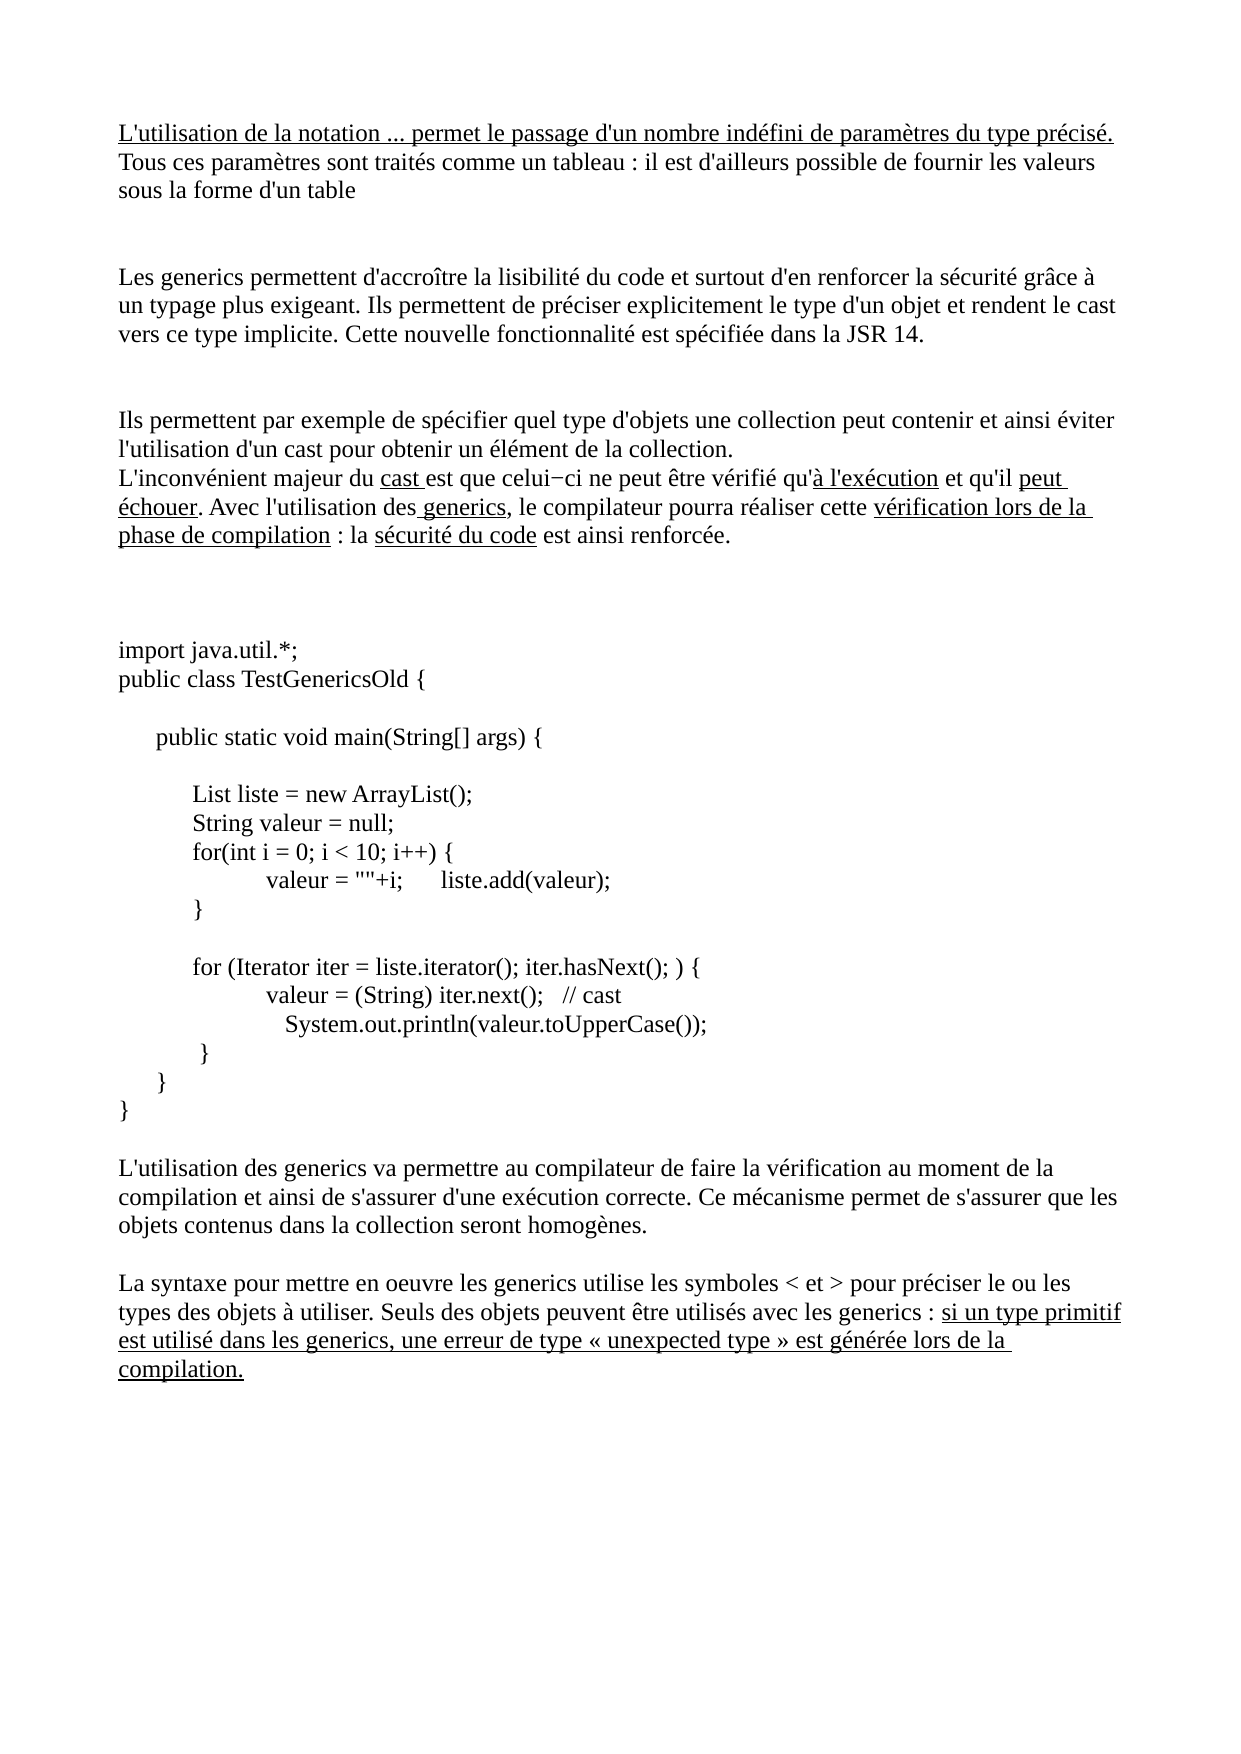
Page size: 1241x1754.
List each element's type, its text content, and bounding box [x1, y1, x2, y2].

text String valeur = null; [118, 808, 1122, 837]
text } [118, 1067, 1122, 1096]
text L'inconvénient majeur du cast est que celui−ci ne peut être vérifié qu'à l'exécution et qu'il peut échouer. Avec l'utilisation des generics, le compilateur pourra réaliser cette vérification lors de la phase de compilation : la sécurité du code est ainsi renforcée. [118, 463, 1122, 549]
text valeur = (String) iter.next(); // cast [118, 981, 1122, 1009]
text } [118, 1096, 1122, 1124]
text } [118, 1038, 1122, 1067]
text L'utilisation des generics va permettre au compilateur de faire la vérification au moment de la compilation et ainsi de s'assurer d'une exécution correcte. Ce mécanisme permet de s'assurer que les objets contenus dans la collection seront homogènes. [118, 1153, 1122, 1239]
text valeur = ""+i; liste.add(valeur); [118, 866, 1122, 894]
text } [118, 894, 1122, 923]
text public class TestGenericsOld { [118, 664, 1122, 693]
text List liste = new ArrayList(); [118, 779, 1122, 808]
text for (Iterator iter = liste.iterator(); iter.hasNext(); ) { [118, 952, 1122, 981]
text L'utilisation de la notation ... permet le passage d'un nombre indéfini de paramètres du type précisé. Tous ces paramètres sont traités comme un tableau : il est d'ailleurs possible de fournir les valeurs sous la forme d'un table [118, 118, 1122, 204]
text System.out.println(valeur.toUpperCase()); [118, 1009, 1122, 1038]
text Les generics permettent d'accroître la lisibilité du code et surtout d'en renforcer la sécurité grâce à un typage plus exigeant. Ils permettent de préciser explicitement le type d'un objet et rendent le cast vers ce type implicite. Cette nouvelle fonctionnalité est spécifiée dans la JSR 14. [118, 262, 1122, 348]
text Ils permettent par exemple de spécifier quel type d'objets une collection peut contenir et ainsi éviter l'utilisation d'un cast pour obtenir un élément de la collection. [118, 406, 1122, 463]
text La syntaxe pour mettre en oeuvre les generics utilise les symboles < et > pour préciser le ou les types des objets à utiliser. Seuls des objets peuvent être utilisés avec les generics : si un type primitif est utilisé dans les generics, une erreur de type « unexpected type » est générée lors de la compilation. [118, 1268, 1122, 1383]
text for(int i = 0; i < 10; i++) { [118, 837, 1122, 866]
text import java.util.*; [118, 636, 1122, 664]
text public static void main(String[] args) { [118, 722, 1122, 751]
